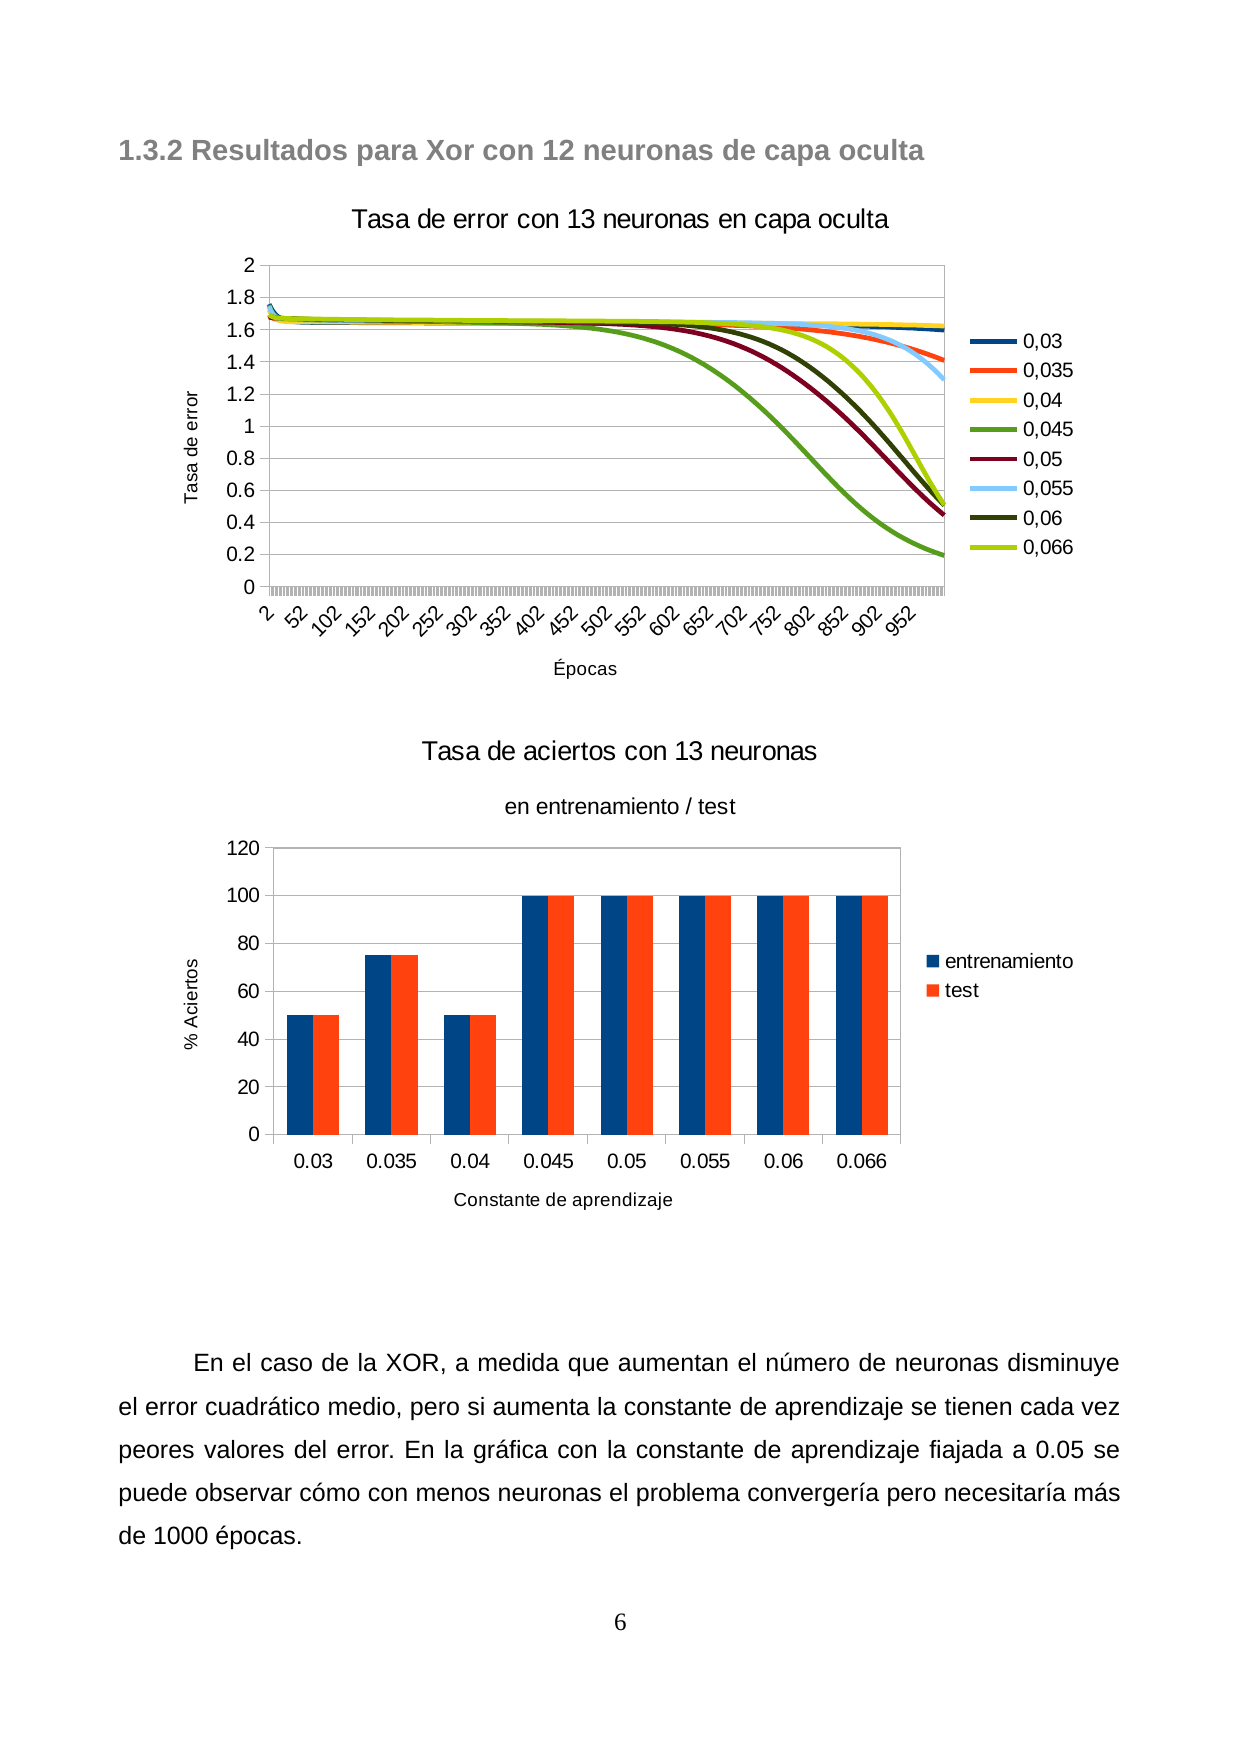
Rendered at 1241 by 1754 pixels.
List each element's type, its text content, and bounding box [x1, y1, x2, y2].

subtitle 1.3.2 Resultados para Xor con 12 neuronas de capa oculta [118, 133, 1122, 166]
text En el caso de la XOR, a medida que aumentan el número de neuronas disminuye el error cuadrático medio, pero si aumenta la constante de aprendizaje se tienen cada vez peores valores del error. En la gráfica con la constante de aprendizaje fiajada a 0.05 se puede observar cómo con menos neuronas el problema convergería pero necesitaría más de 1000 épocas. [118, 1348, 1122, 1550]
